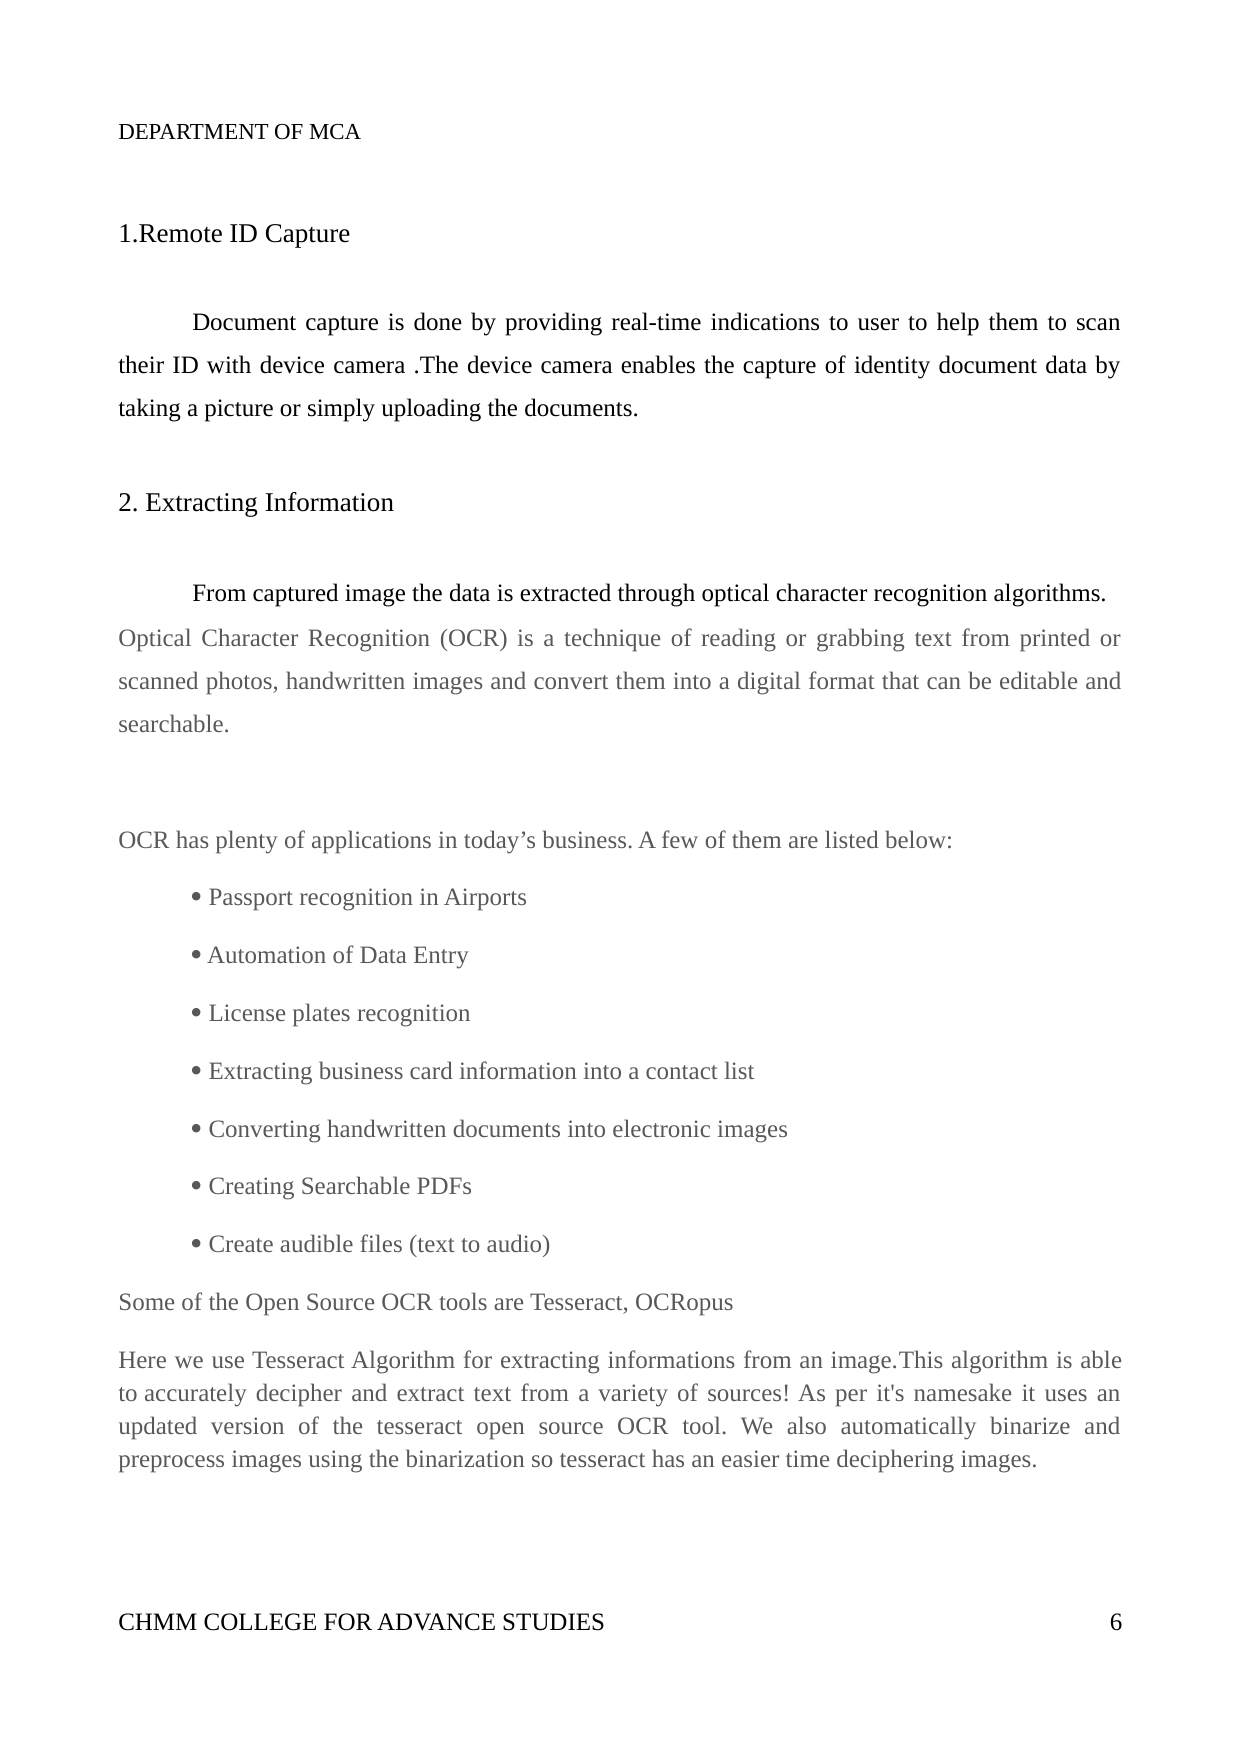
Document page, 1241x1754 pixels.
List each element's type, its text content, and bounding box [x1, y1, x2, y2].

list Automation of Data Entry [192, 940, 1122, 969]
text From captured image the data is extracted through optical character recognition algorithms. [118, 576, 1122, 607]
text Optical Character Recognition (OCR) is a technique of reading or grabbing text from printed or scanned photos, handwritten images and convert them into a digital format that can be editable and searchable. [118, 623, 1122, 738]
list Extracting business card information into a contact list [192, 1056, 1122, 1084]
list License plates recognition [192, 998, 1122, 1027]
text OCR has plenty of applications in today’s business. A few of them are listed below: [118, 825, 1122, 853]
list Create audible files (text to audio) [192, 1229, 1122, 1258]
list Converting handwritten documents into electronic images [192, 1114, 1122, 1142]
text 1.Remote ID Capture [118, 217, 1122, 248]
text Some of the Open Source OCR tools are Tesseract, OCRopus [118, 1287, 1122, 1316]
text Here we use Tesseract Algorithm for extracting informations from an image.This algorithm is able to accurately decipher and extract text from a variety of sources! As per it's namesake it uses an updated version of the tesseract open source OCR tool. We also automatically binarize and preprocess images using the binarization so tesseract has an easier time deciphering images. [118, 1345, 1122, 1473]
list Creating Searchable PDFs [192, 1171, 1122, 1200]
text Document capture is done by providing real-time indications to user to help them to scan their ID with device camera .The device camera enables the capture of identity document data by taking a picture or simply uploading the documents. [118, 307, 1122, 422]
text 2. Extracting Information [118, 487, 1122, 518]
list Passport recognition in Airports [192, 882, 1122, 911]
